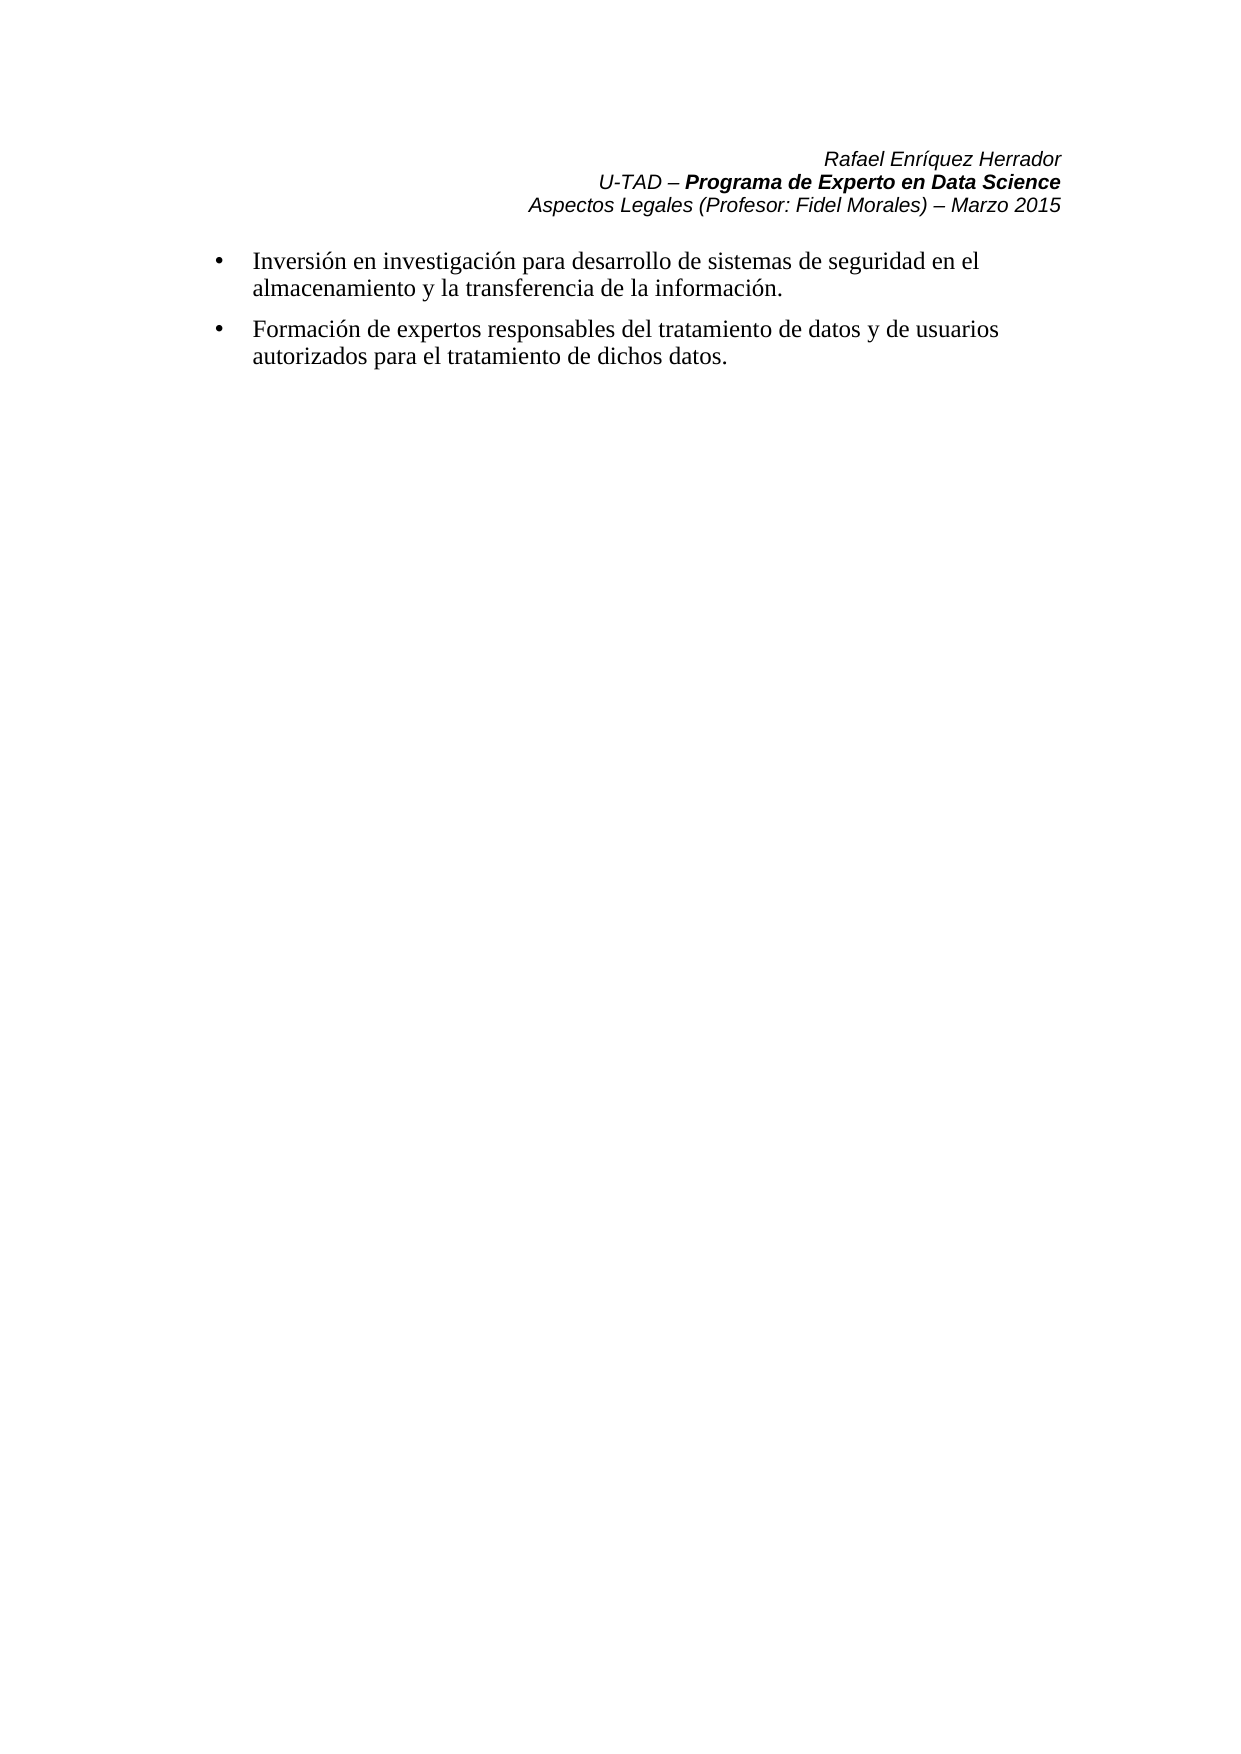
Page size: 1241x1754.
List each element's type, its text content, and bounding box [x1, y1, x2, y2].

list Inversión en investigación para desarrollo de sistemas de seguridad en el almacenamiento y la transferencia de la información. [215, 247, 1063, 302]
list Formación de expertos responsables del tratamiento de datos y de usuarios autorizados para el tratamiento de dichos datos. [215, 315, 1063, 370]
